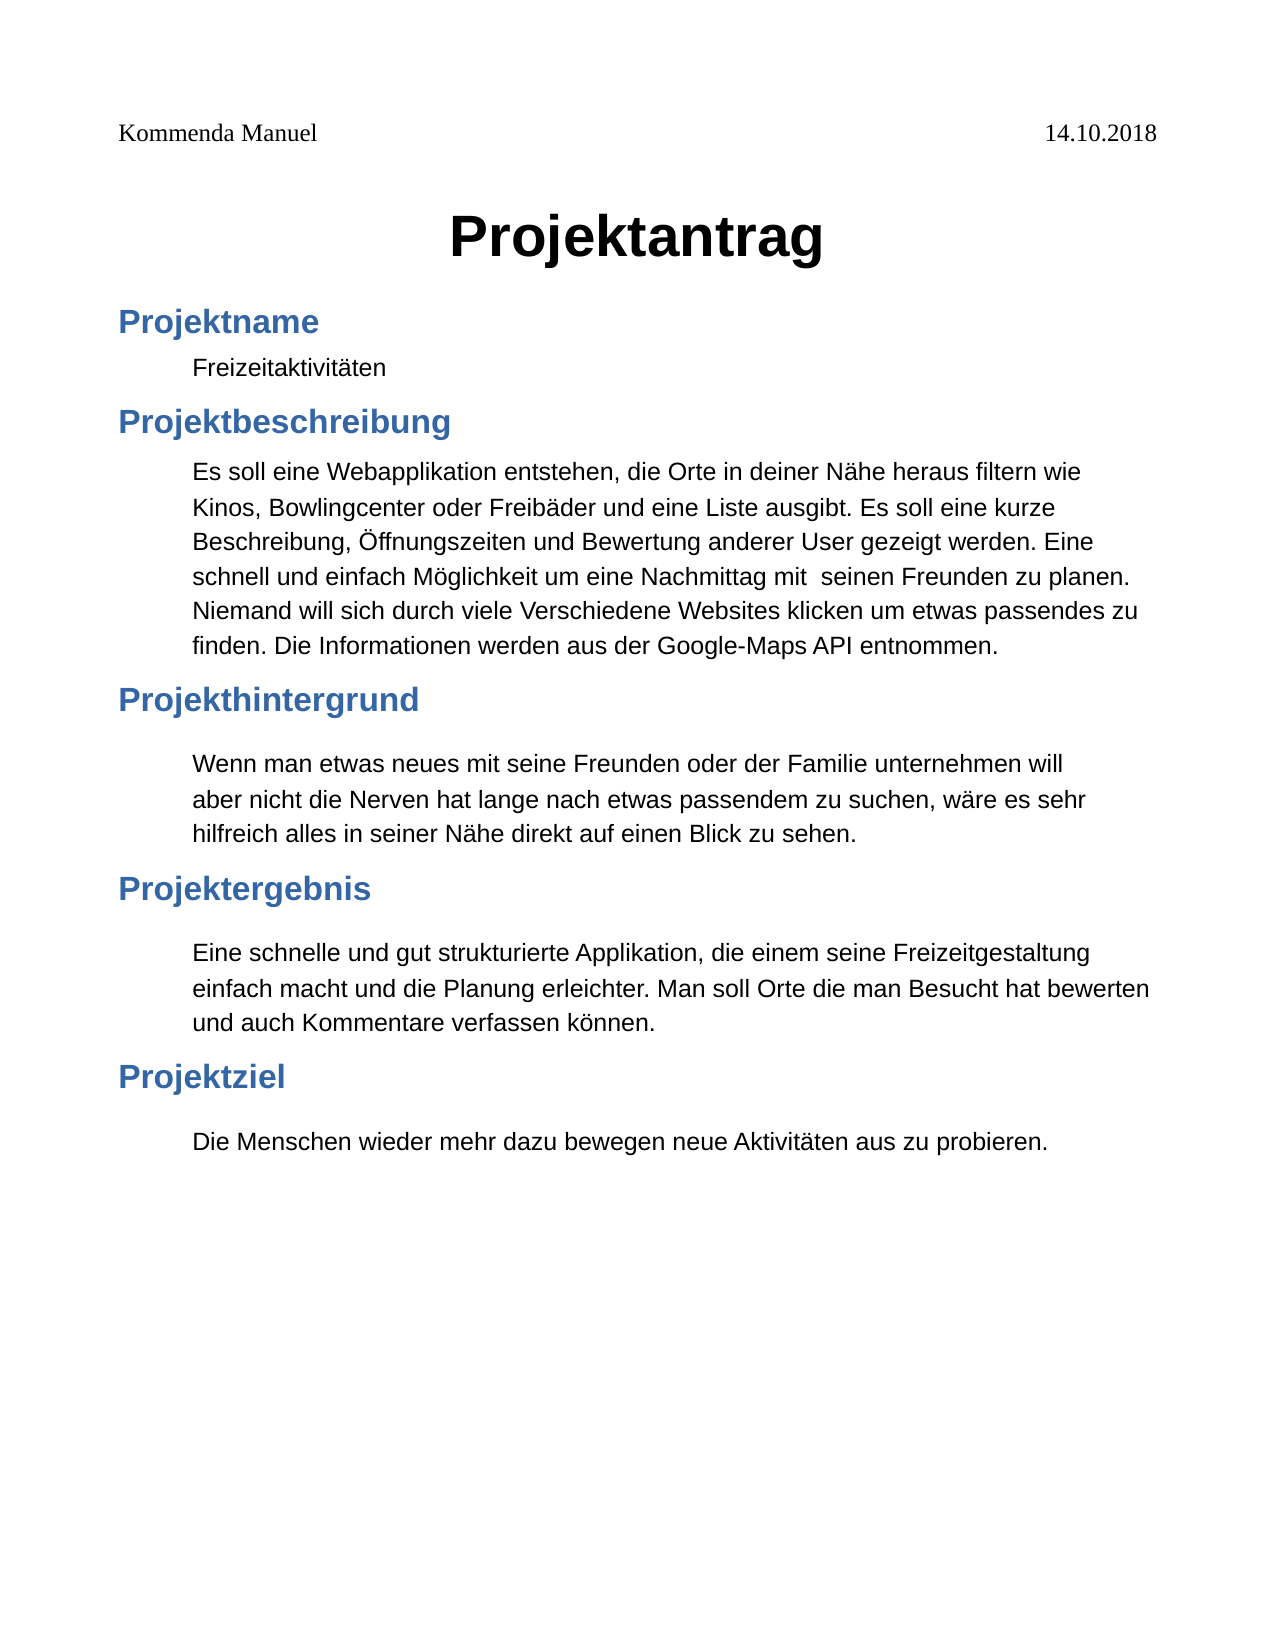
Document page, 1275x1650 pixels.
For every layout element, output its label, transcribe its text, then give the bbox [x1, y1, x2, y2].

text Projektergebnis [118, 868, 1157, 907]
text Freizeitaktivitäten [118, 353, 1157, 382]
title Projektantrag [118, 201, 1157, 268]
text Die Menschen wieder mehr dazu bewegen neue Aktivitäten aus zu probieren. [118, 1118, 1157, 1157]
text Projektbeschreibung Es soll eine Webapplikation entstehen, die Orte in deiner Nähe heraus filtern wie Kinos, Bowlingcenter oder Freibäder und eine Liste ausgibt. Es soll eine kurze Beschreibung, Öffnungszeiten und Bewertung anderer User gezeigt werden. Eine schnell und einfach Möglichkeit um eine Nachmittag mit seinen Freunden zu planen. Niemand will sich durch viele Verschiedene Websites klicken um etwas passendes zu finden. Die Informationen werden aus der Google-Maps API entnommen. [118, 402, 1157, 659]
text Projekthintergrund [118, 680, 1157, 718]
text Eine schnelle und gut strukturierte Applikation, die einem seine Freizeitgestaltung einfach macht und die Planung erleichter. Man soll Orte die man Besucht hat bewerten und auch Kommentare verfassen können. [118, 929, 1157, 1037]
text Projektziel [118, 1057, 1157, 1096]
text Wenn man etwas neues mit seine Freunden oder der Familie unternehmen will aber nicht die Nerven hat lange nach etwas passendem zu suchen, wäre es sehr hilfreich alles in seiner Nähe direkt auf einen Blick zu sehen. [118, 741, 1157, 848]
subtitle Projektname [118, 302, 1157, 340]
